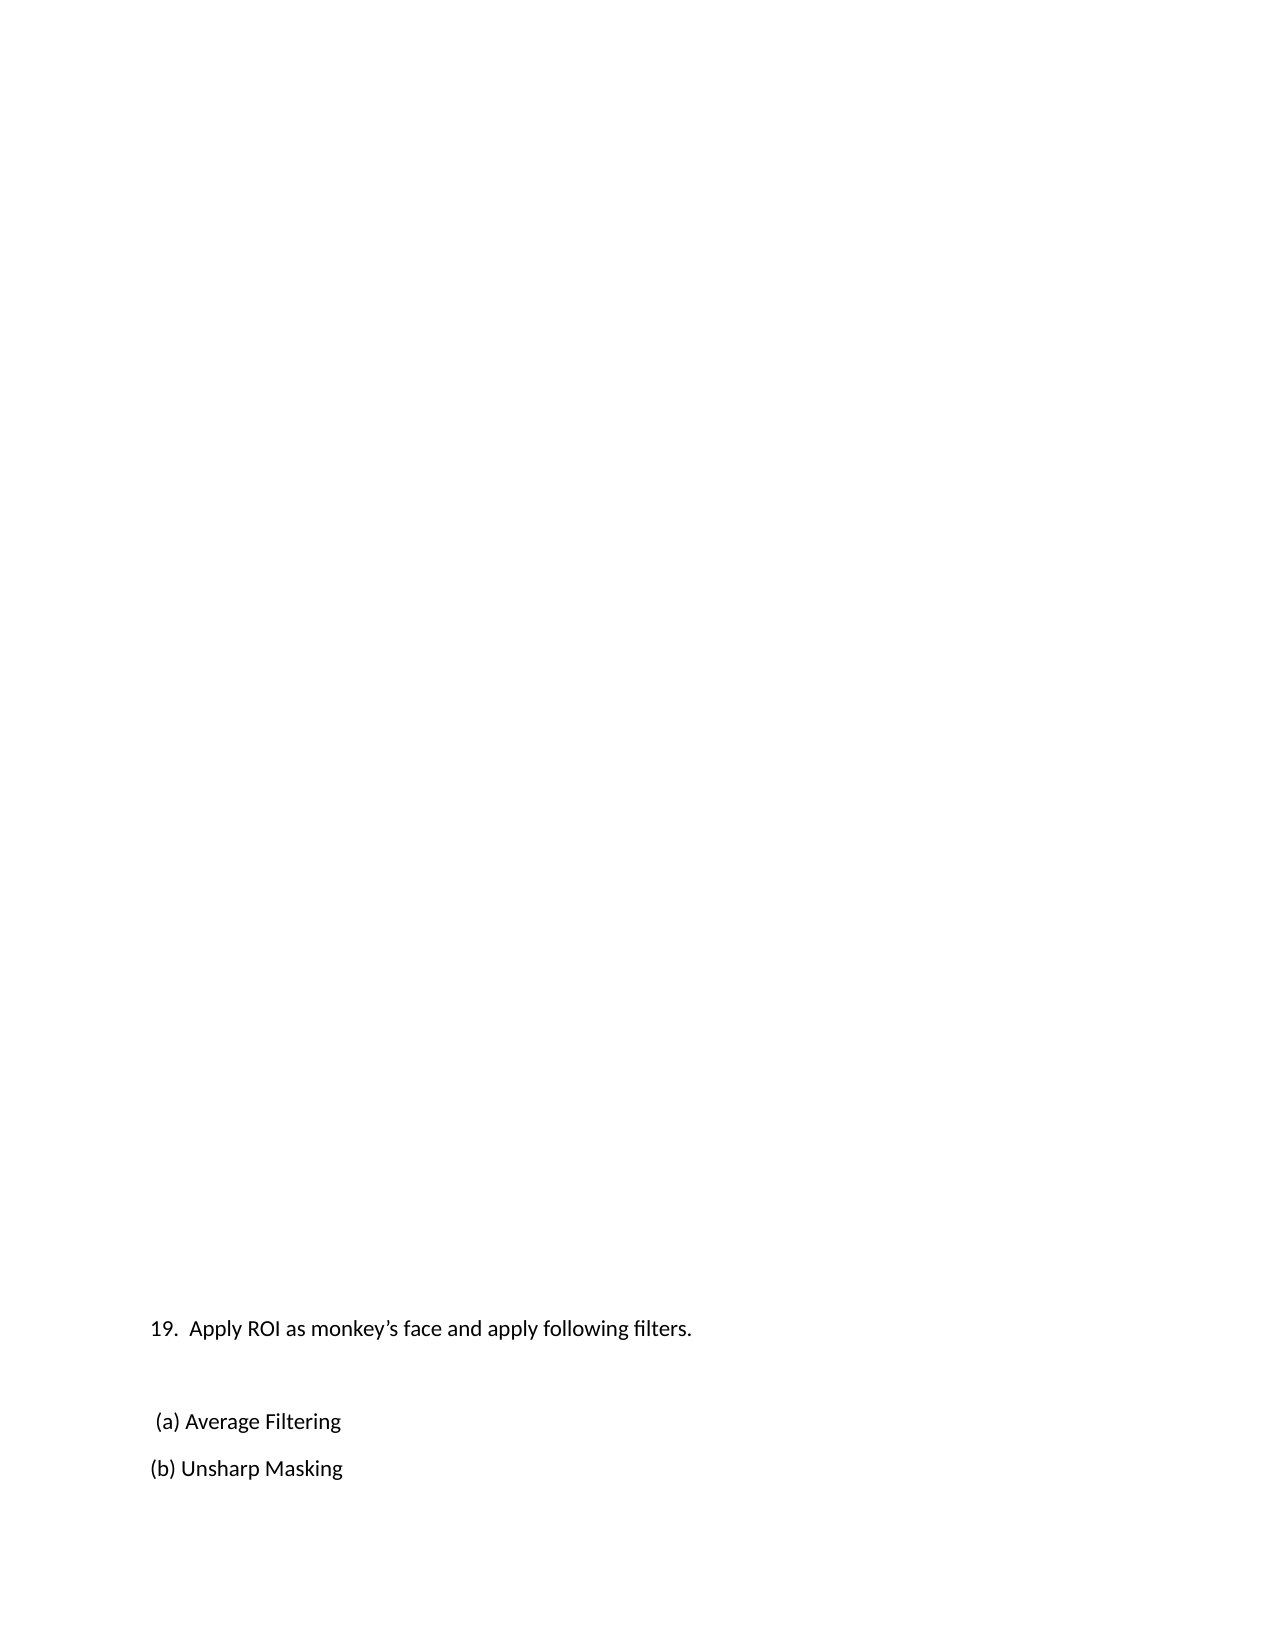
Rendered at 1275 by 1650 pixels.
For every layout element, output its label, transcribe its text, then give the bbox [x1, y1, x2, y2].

text (b) Unsharp Masking [150, 1454, 1125, 1482]
text (a) Average Filtering [150, 1407, 1125, 1435]
text 19. Apply ROI as monkey’s face and apply following filters. [150, 1314, 1125, 1342]
